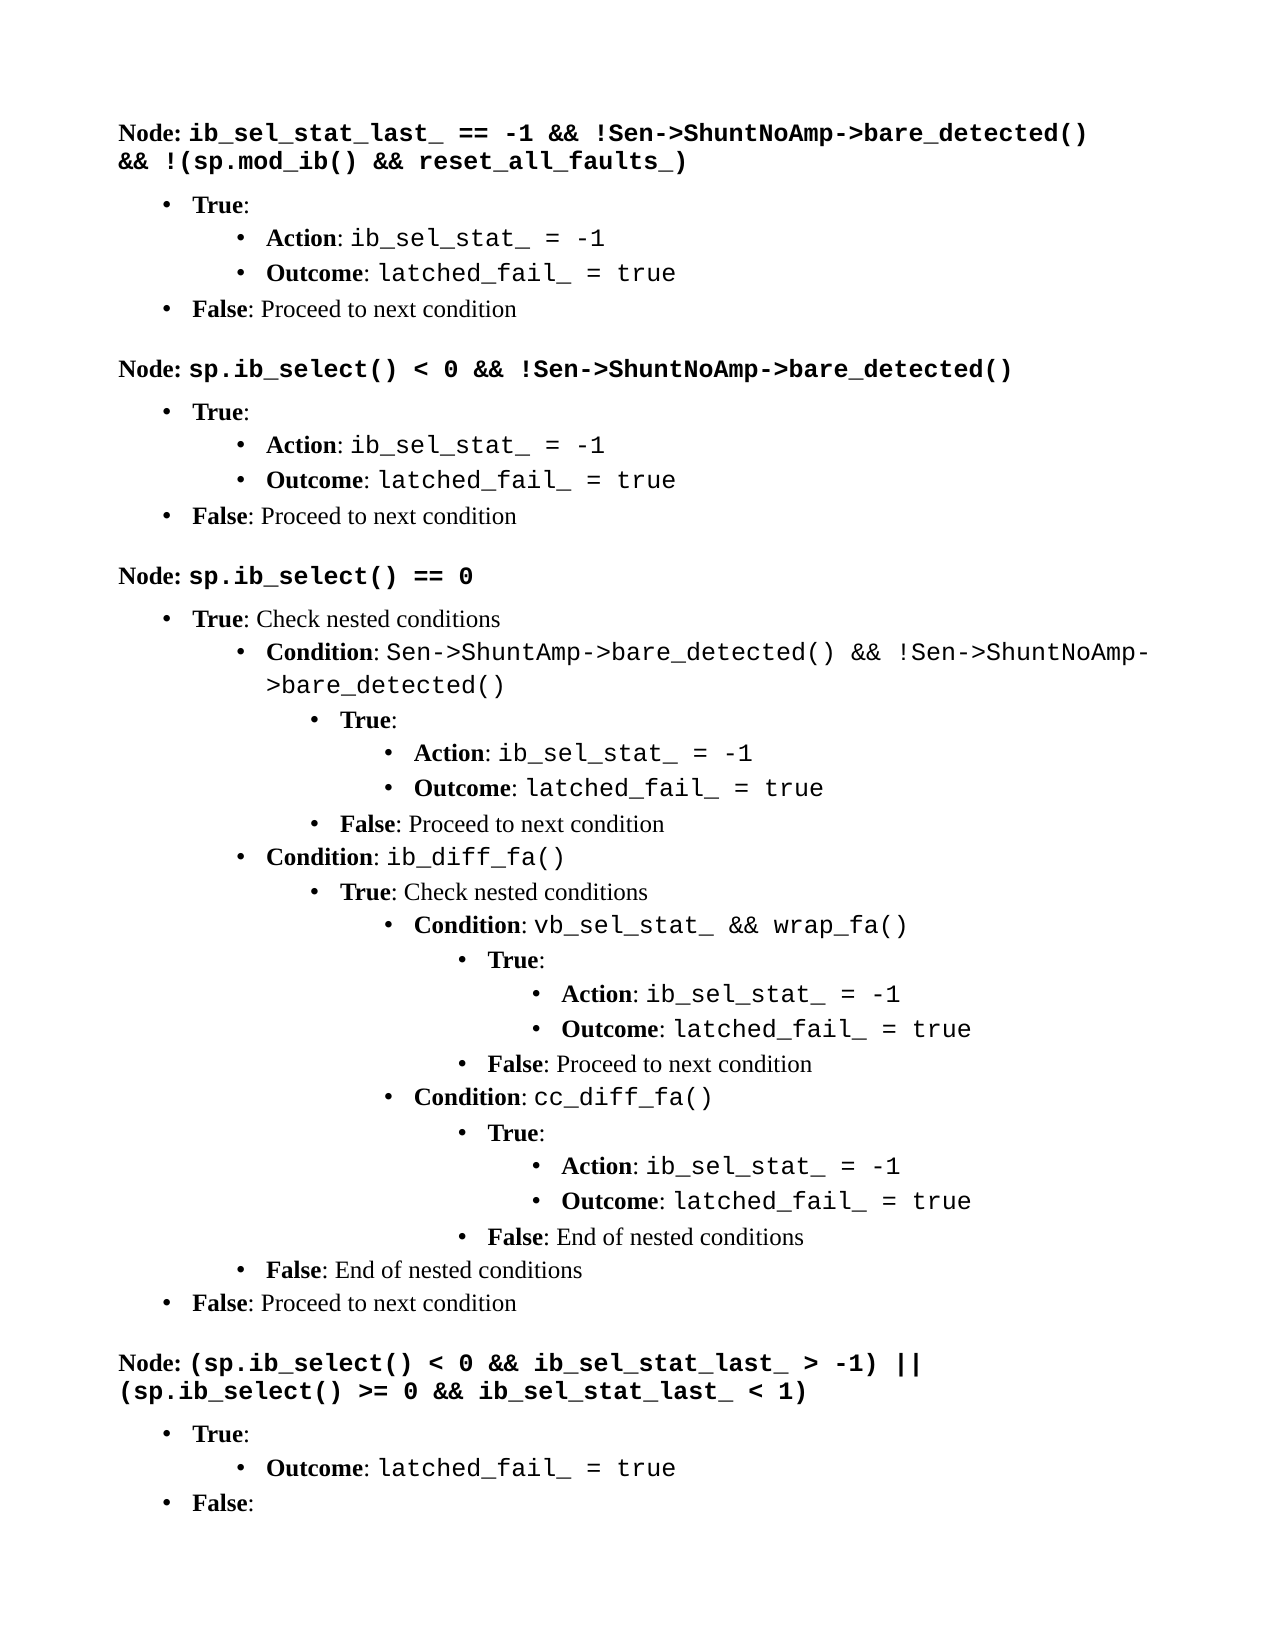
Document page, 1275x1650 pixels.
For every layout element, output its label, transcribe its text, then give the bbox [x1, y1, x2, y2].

list Outcome: latched_fail_ = true [236, 466, 1157, 496]
subtitle Node: sp.ib_select() == 0 [118, 561, 1157, 592]
list False: Proceed to next condition [458, 1049, 1157, 1078]
list False: Proceed to next condition [310, 809, 1157, 837]
list True: [458, 1118, 1157, 1147]
list True: Check nested conditions [310, 877, 1157, 906]
subtitle Node: (sp.ib_select() < 0 && ib_sel_stat_last_ > -1) || (sp.ib_select() >= 0 && ib_sel_stat_last_ < 1) [118, 1348, 1157, 1407]
subtitle Node: ib_sel_stat_last_ == -1 && !Sen->ShuntNoAmp->bare_detected() && !(sp.mod_ib() && reset_all_faults_) [118, 118, 1157, 177]
list False: [162, 1488, 1157, 1517]
list Condition: vb_sel_stat_ && wrap_fa() [384, 910, 1157, 941]
list Action: ib_sel_stat_ = -1 [384, 738, 1157, 769]
list Condition: cc_diff_fa() [384, 1082, 1157, 1113]
list Outcome: latched_fail_ = true [384, 773, 1157, 804]
list True: [310, 705, 1157, 734]
list Outcome: latched_fail_ = true [532, 1014, 1157, 1045]
list True: [162, 1419, 1157, 1448]
list True: [162, 397, 1157, 426]
list Outcome: latched_fail_ = true [236, 1453, 1157, 1483]
list False: Proceed to next condition [162, 1288, 1157, 1317]
list False: End of nested conditions [458, 1222, 1157, 1251]
list False: Proceed to next condition [162, 294, 1157, 322]
list True: [162, 190, 1157, 218]
list Outcome: latched_fail_ = true [236, 258, 1157, 289]
list True: Check nested conditions [162, 604, 1157, 633]
list Condition: Sen->ShuntAmp->bare_detected() && !Sen->ShuntNoAmp->bare_detected() [236, 637, 1157, 701]
list Action: ib_sel_stat_ = -1 [236, 223, 1157, 254]
list False: Proceed to next condition [162, 501, 1157, 530]
list Outcome: latched_fail_ = true [532, 1186, 1157, 1217]
subtitle Node: sp.ib_select() < 0 && !Sen->ShuntNoAmp->bare_detected() [118, 354, 1157, 384]
list True: [458, 946, 1157, 974]
list Action: ib_sel_stat_ = -1 [532, 1151, 1157, 1182]
list Condition: ib_diff_fa() [236, 842, 1157, 873]
list False: End of nested conditions [236, 1255, 1157, 1283]
list Action: ib_sel_stat_ = -1 [236, 430, 1157, 461]
list Action: ib_sel_stat_ = -1 [532, 979, 1157, 1009]
